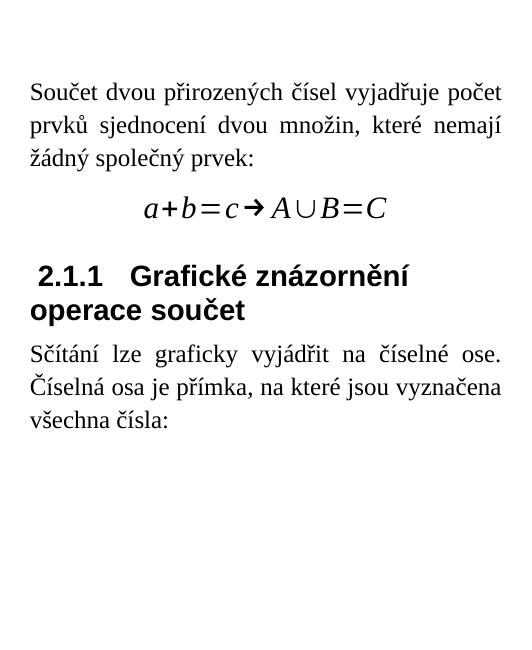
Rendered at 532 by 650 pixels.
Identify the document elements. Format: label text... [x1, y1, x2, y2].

subtitle Grafické znázornění operace součet [29, 259, 502, 326]
text Součet dvou přirozených čísel vyjadřuje počet prvků sjednocení dvou množin, které nemají žádný společný prvek: [29, 77, 502, 172]
text Sčítání lze graficky vyjádřit na číselné ose. Číselná osa je přímka, na které jsou vyznačena všechna čísla: [29, 339, 502, 433]
